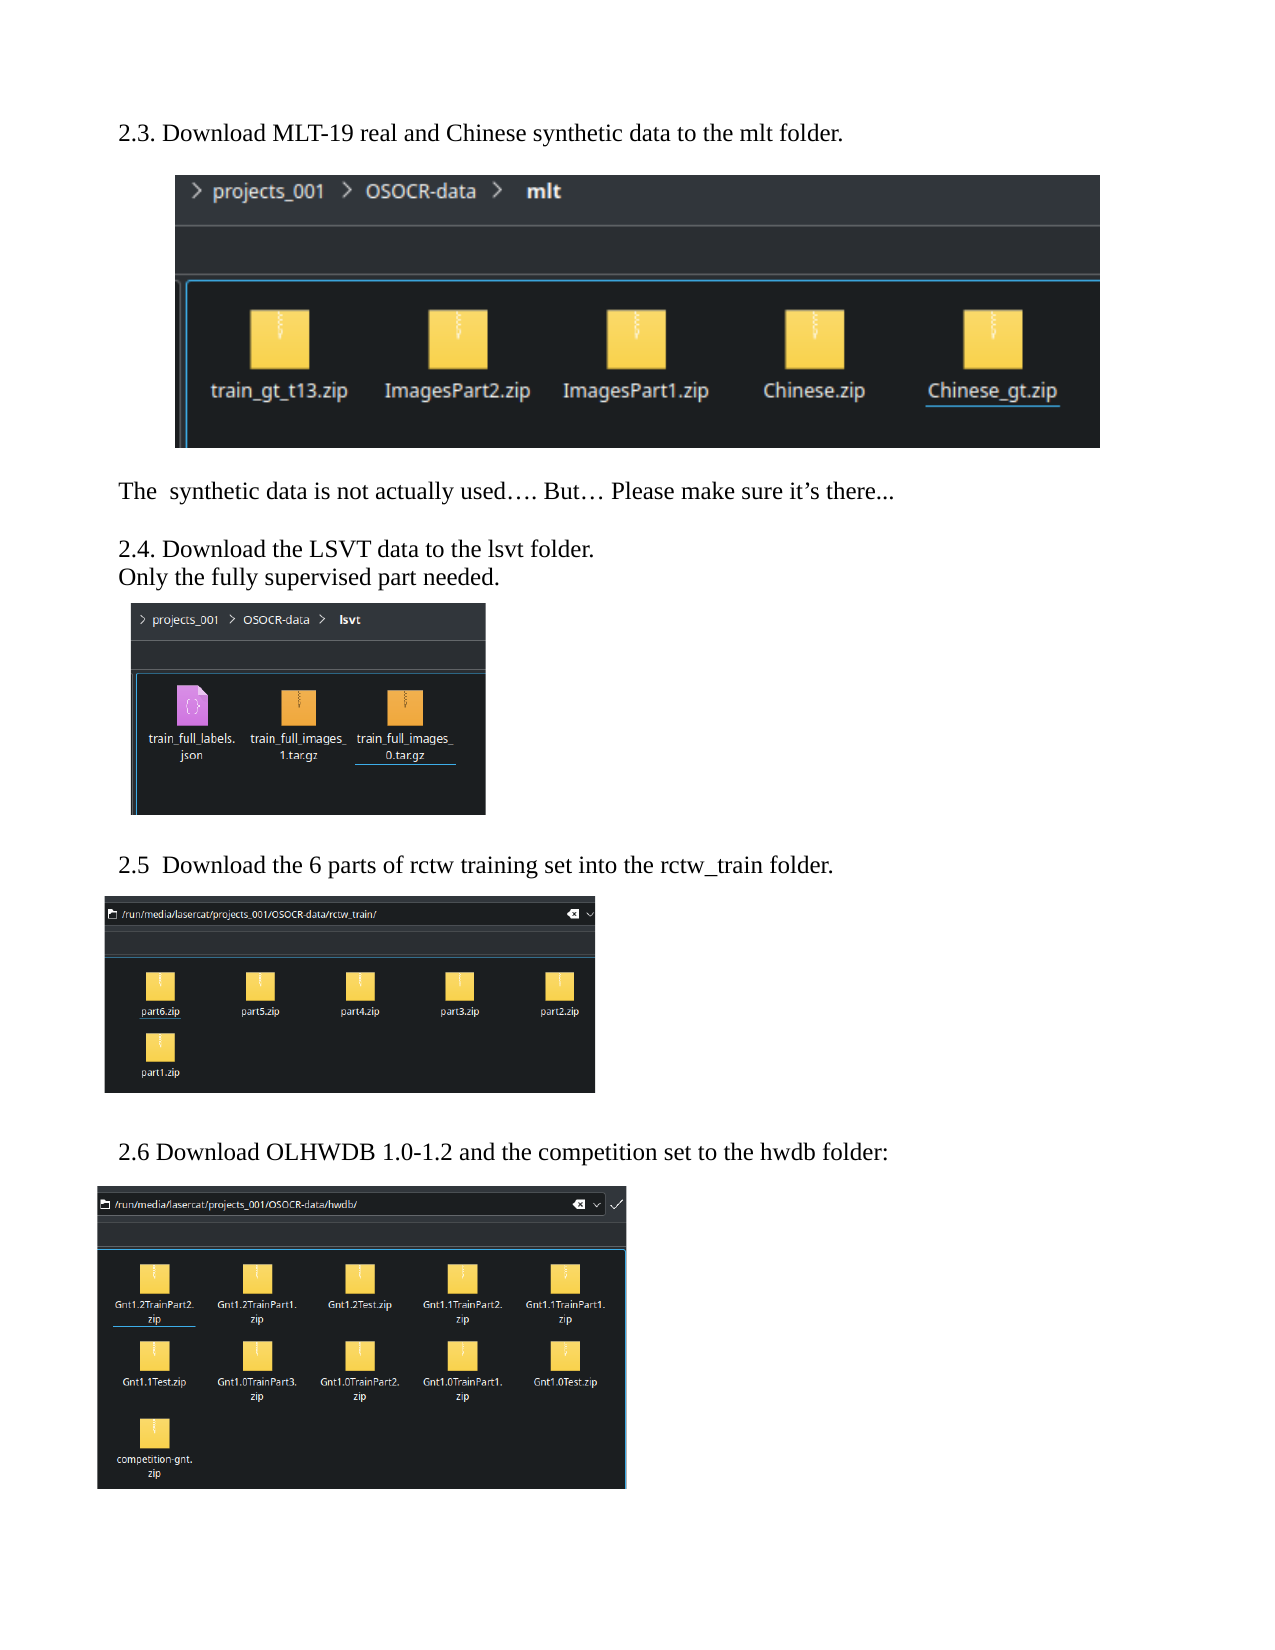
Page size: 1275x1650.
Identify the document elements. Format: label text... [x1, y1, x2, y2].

picture [130, 603, 486, 815]
picture [104, 896, 596, 1093]
picture [97, 1186, 627, 1489]
text Only the fully supervised part needed. [118, 562, 1157, 591]
text 2.5 Download the 6 parts of rctw training set into the rctw_train folder. [118, 850, 1157, 879]
text 2.6 Download OLHWDB 1.0-1.2 and the competition set to the hwdb folder: [118, 1137, 1157, 1166]
text 2.3. Download MLT-19 real and Chinese synthetic data to the mlt folder. [118, 118, 1157, 147]
text The synthetic data is not actually used…. But… Please make sure it’s there... [118, 476, 1157, 505]
picture [175, 175, 1100, 448]
text 2.4. Download the LSVT data to the lsvt folder. [118, 534, 1157, 562]
